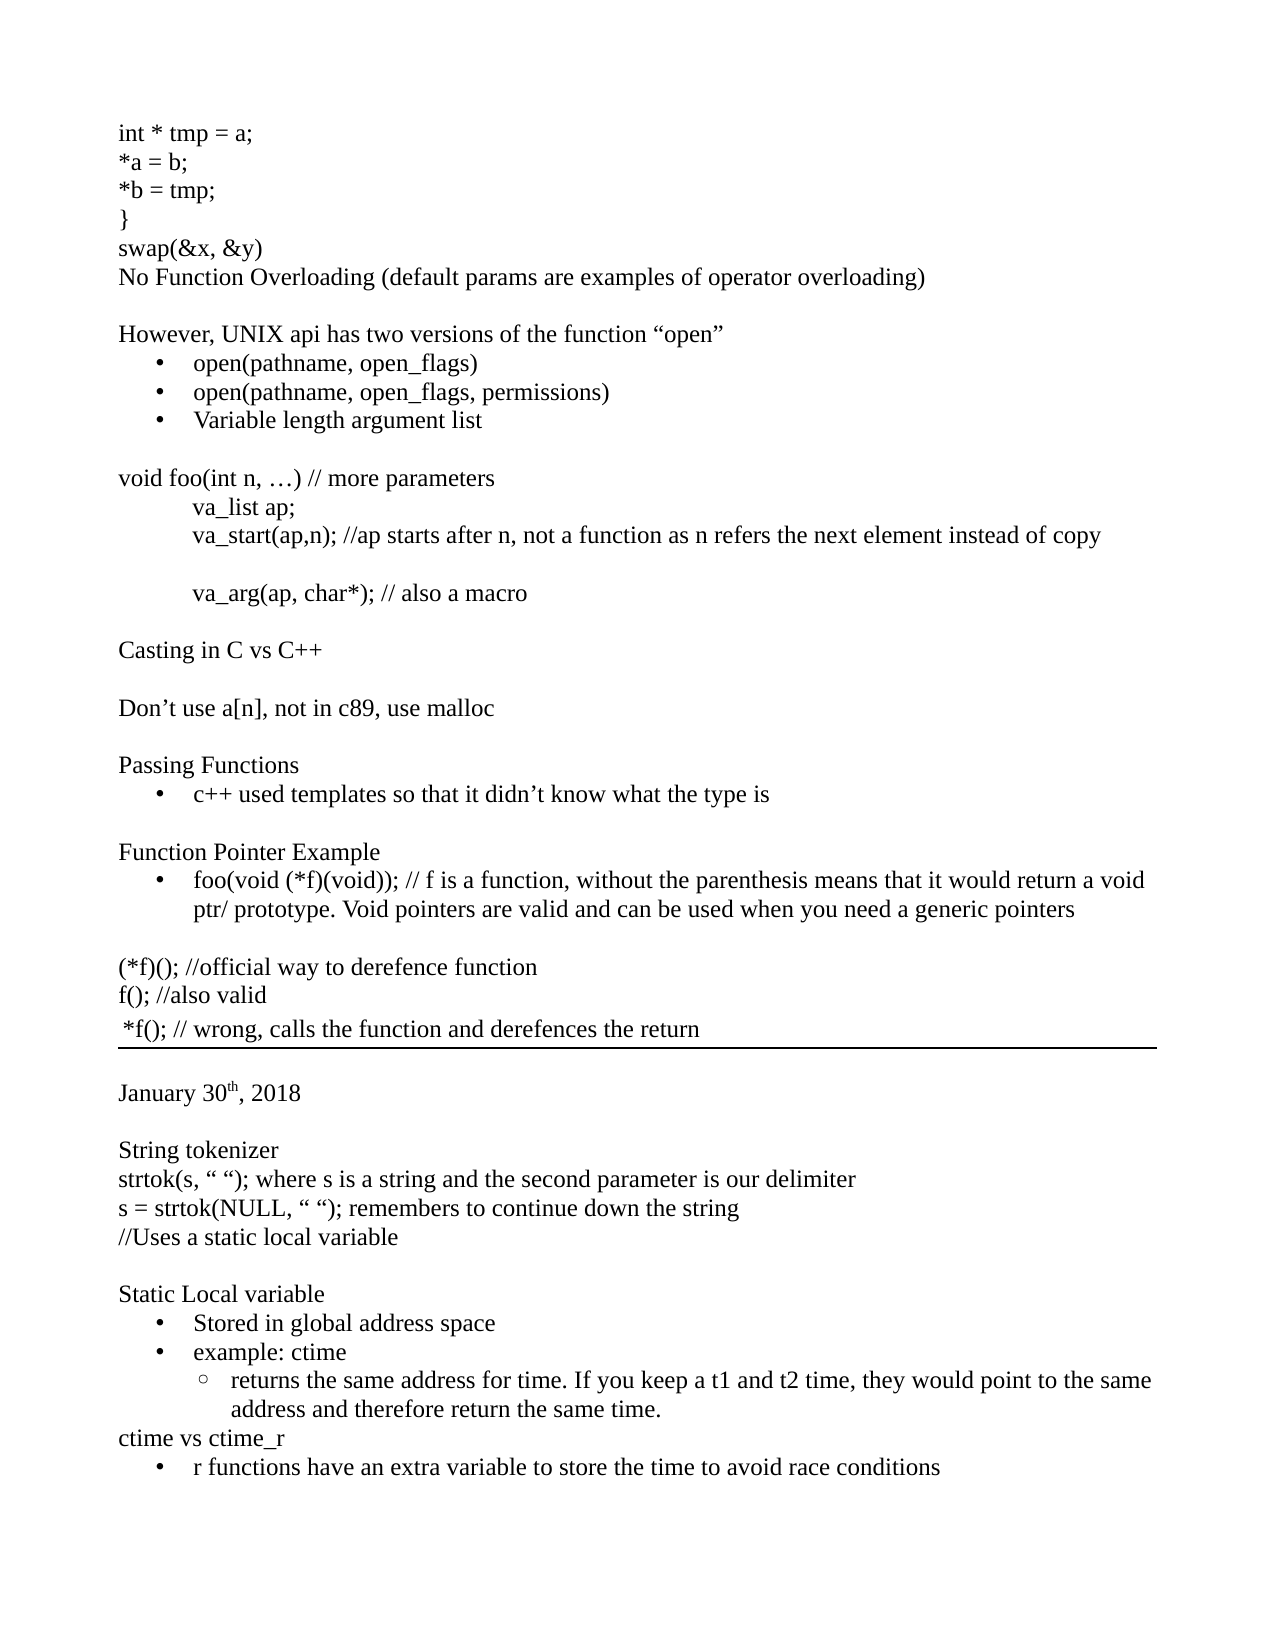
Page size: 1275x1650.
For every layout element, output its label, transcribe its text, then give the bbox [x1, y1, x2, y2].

list Variable length argument list [156, 406, 1157, 434]
text va_list ap; [118, 492, 1157, 521]
list r functions have an extra variable to store the time to avoid race conditions [156, 1452, 1157, 1480]
text int * tmp = a; [118, 118, 1157, 147]
text String tokenizer [118, 1135, 1157, 1164]
list returns the same address for time. If you keep a t1 and t2 time, they would point to the same address and therefore return the same time. [193, 1365, 1157, 1423]
text Casting in C vs C++ [118, 636, 1157, 664]
text Don’t use a[n], not in c89, use malloc [118, 693, 1157, 722]
text Function Pointer Example [118, 837, 1157, 866]
text January 30th, 2018 [118, 1078, 1157, 1107]
text ctime vs ctime_r [118, 1423, 1157, 1452]
text Static Local variable [118, 1279, 1157, 1308]
list example: ctime [156, 1337, 1157, 1365]
text va_start(ap,n); //ap starts after n, not a function as n refers the next element instead of copy [118, 521, 1157, 549]
text strtok(s, “ “); where s is a string and the second parameter is our delimiter [118, 1164, 1157, 1193]
text f(); //also valid [118, 981, 1157, 1009]
text s = strtok(NULL, “ “); remembers to continue down the string [118, 1193, 1157, 1222]
text *f(); // wrong, calls the function and derefences the return [118, 1009, 1157, 1047]
list open(pathname, open_flags) [156, 348, 1157, 377]
text However, UNIX api has two versions of the function “open” [118, 319, 1157, 348]
text va_arg(ap, char*); // also a macro [118, 578, 1157, 607]
list c++ used templates so that it didn’t know what the type is [156, 779, 1157, 808]
list foo(void (*f)(void)); // f is a function, without the parenthesis means that it would return a void ptr/ prototype. Void pointers are valid and can be used when you need a generic pointers [156, 866, 1157, 923]
text No Function Overloading (default params are examples of operator overloading) [118, 262, 1157, 291]
text Passing Functions [118, 751, 1157, 779]
text *b = tmp; [118, 176, 1157, 204]
text *a = b; [118, 147, 1157, 176]
text (*f)(); //official way to derefence function [118, 952, 1157, 981]
text //Uses a static local variable [118, 1222, 1157, 1250]
text swap(&x, &y) [118, 233, 1157, 262]
text void foo(int n, …) // more parameters [118, 463, 1157, 492]
text } [118, 204, 1157, 233]
list Stored in global address space [156, 1308, 1157, 1337]
list open(pathname, open_flags, permissions) [156, 377, 1157, 406]
